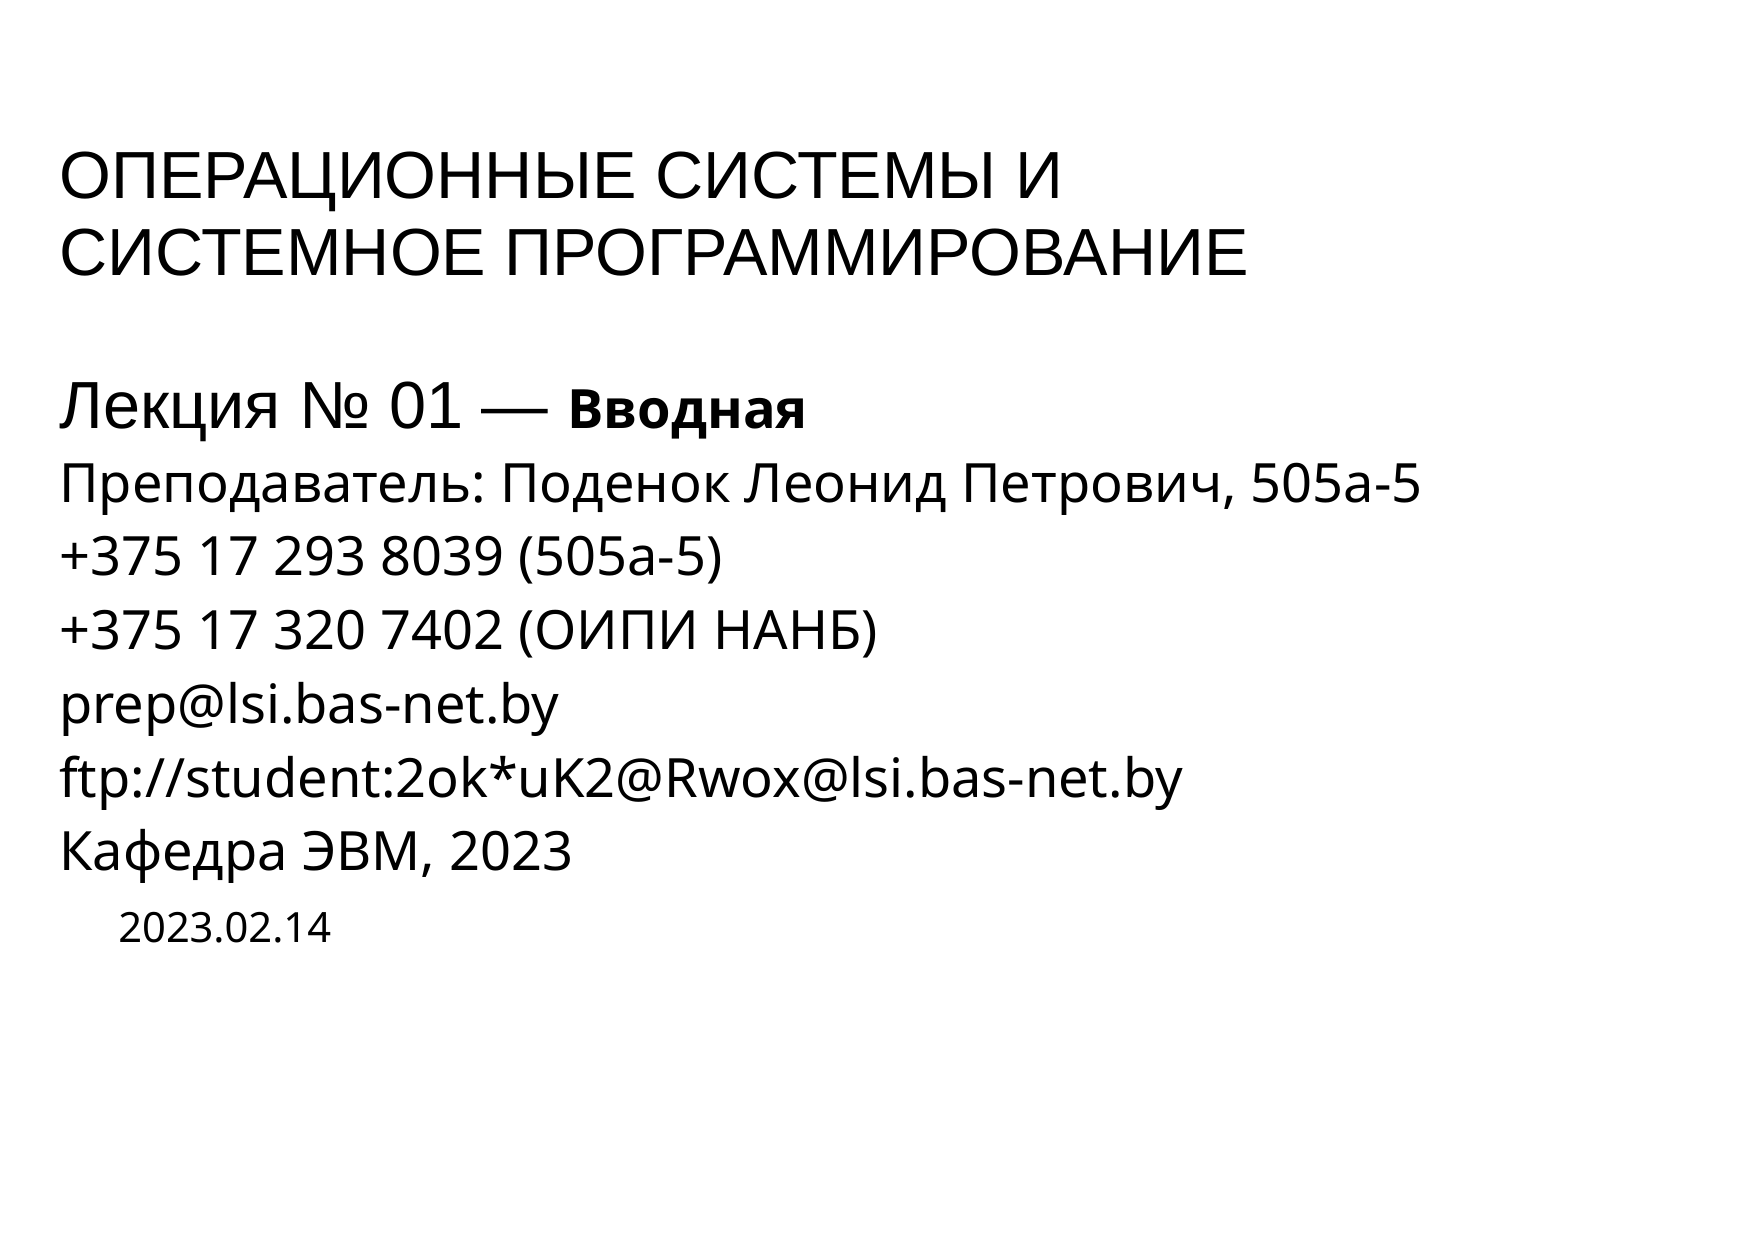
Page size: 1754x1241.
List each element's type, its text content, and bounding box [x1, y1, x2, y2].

subtitle +375 17 293 8039 (505a-5) +375 17 320 7402 (ОИПИ НАНБ) prep@lsi.bas-net.by [59, 518, 1695, 739]
subtitle ftp://student:2ok*uK2@Rwox@lsi.bas-net.by [59, 739, 1695, 813]
subtitle Кафедра ЭВМ, 2023 [59, 813, 1695, 887]
subtitle Преподаватель: Поденок Леонид Петрович, 505a-5 [59, 444, 1695, 518]
text 2023.02.14 [59, 898, 1695, 955]
title ОПЕРАЦИОННЫЕ СИСТЕМЫ И СИСТЕМНОЕ ПРОГРАММИРОВАНИЕ Лекция № 01 — Вводная [59, 136, 1695, 444]
